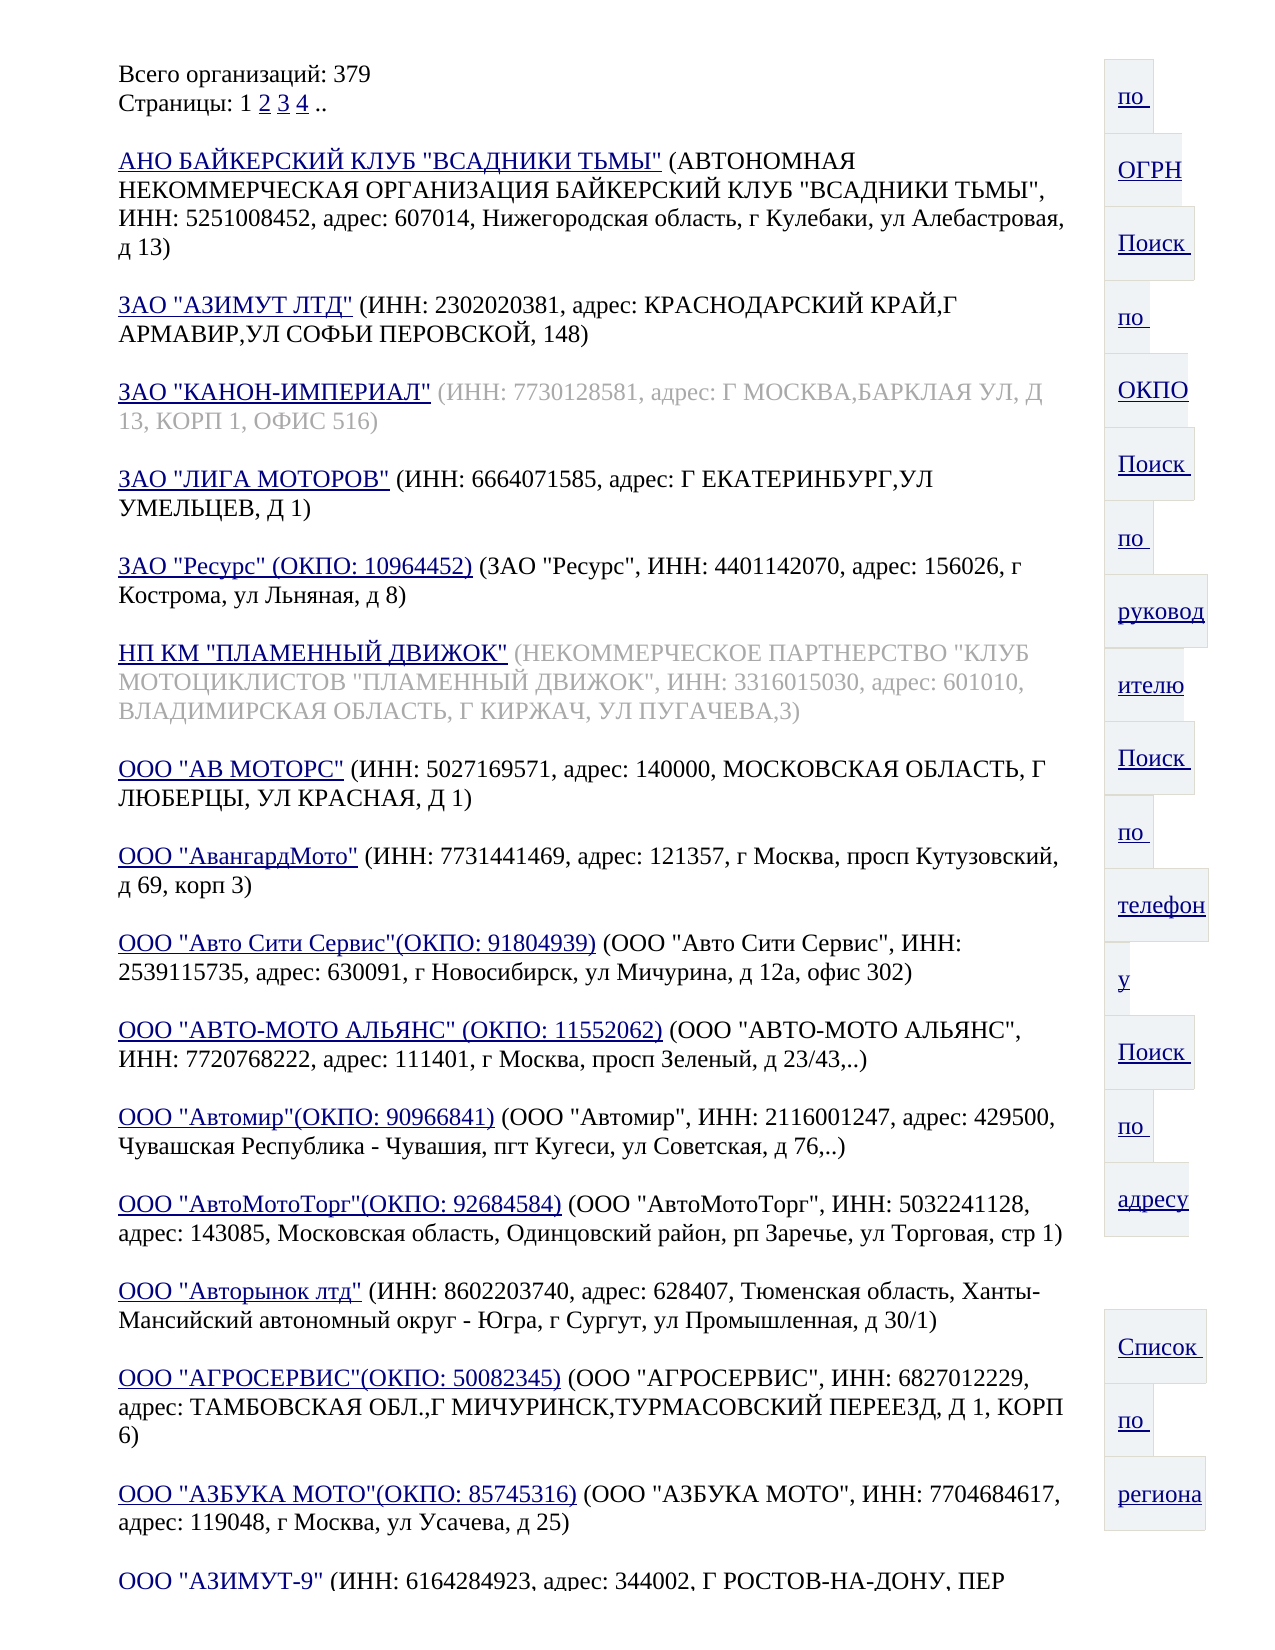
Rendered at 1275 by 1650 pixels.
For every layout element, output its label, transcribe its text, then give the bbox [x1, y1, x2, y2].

text ООО "АЗИМУТ-9" (ИНН: 6164284923, адрес: 344002, Г РОСТОВ-НА-ДОНУ, ПЕР СОЛЯНОЙ СПУСК, 3, ОФИС 26) [118, 1566, 1076, 1591]
text [118, 1159, 1076, 1189]
text ООО "АвангардМото" (ИНН: 7731441469, адрес: 121357, г Москва, просп Кутузовский, д 69, корп 3) [118, 841, 1076, 899]
text [118, 59, 1076, 146]
text ЗАО "ЛИГА МОТОРОВ" (ИНН: 6664071585, адрес: Г ЕКАТЕРИНБУРГ,УЛ УМЕЛЬЦЕВ, Д 1) [118, 464, 1076, 522]
text ЗАО "КАНОН-ИМПЕРИАЛ" (ИНН: 7730128581, адрес: Г МОСКВА,БАРКЛАЯ УЛ, Д 13, КОРП 1, ОФИС 516) [118, 377, 1076, 435]
text [118, 1536, 1076, 1566]
text [118, 1247, 1076, 1276]
text Всего организаций: 379 Страницы: 1 2 3 4 .. [118, 59, 1046, 117]
text АНО БАЙКЕРСКИЙ КЛУБ "ВСАДНИКИ ТЬМЫ" (АВТОНОМНАЯ НЕКОММЕРЧЕСКАЯ ОРГАНИЗАЦИЯ БАЙКЕРСКИЙ КЛУБ "ВСАДНИКИ ТЬМЫ", ИНН: 5251008452, адрес: 607014, Нижегородская область, г Кулебаки, ул Алебастровая, д 13) [118, 146, 1076, 261]
text ООО "АВ МОТОРС" (ИНН: 5027169571, адрес: 140000, МОСКОВСКАЯ ОБЛАСТЬ, Г ЛЮБЕРЦЫ, УЛ КРАСНАЯ, Д 1) [118, 754, 1076, 812]
text [118, 725, 1076, 754]
text [118, 261, 1076, 291]
text [118, 812, 1076, 841]
text по ОГРН Поиск по ОКПО Поиск по руководителю Поиск по телефону Поиск по адресу Список по региона [1104, 59, 1216, 1530]
text ООО "АГРОСЕРВИС"(ОКПО: 50082345) (ООО "АГРОСЕРВИС", ИНН: 6827012229, адрес: ТАМБОВСКАЯ ОБЛ.,Г МИЧУРИНСК,ТУРМАСОВСКИЙ ПЕРЕЕЗД, Д 1, КОРП 6) [118, 1363, 1076, 1449]
text [118, 986, 1076, 1015]
text ООО "АЗБУКА МОТО"(ОКПО: 85745316) (ООО "АЗБУКА МОТО", ИНН: 7704684617, адрес: 119048, г Москва, ул Усачева, д 25) [118, 1479, 1076, 1536]
text ЗАО "Ресурс" (ОКПО: 10964452) (ЗАО "Ресурс", ИНН: 4401142070, адрес: 156026, г Кострома, ул Льняная, д 8) [118, 551, 1076, 609]
text [118, 435, 1076, 464]
text ООО "Авторынок лтд" (ИНН: 8602203740, адрес: 628407, Тюменская область, Ханты-Мансийский автономный округ - Югра, г Сургут, ул Промышленная, д 30/1) [118, 1276, 1076, 1333]
text ЗАО "АЗИМУТ ЛТД" (ИНН: 2302020381, адрес: КРАСНОДАРСКИЙ КРАЙ,Г АРМАВИР,УЛ СОФЬИ ПЕРОВСКОЙ, 148) [118, 291, 1076, 348]
text [118, 1449, 1076, 1479]
text [118, 348, 1076, 377]
text ООО "АВТО-МОТО АЛЬЯНС" (ОКПО: 11552062) (ООО "АВТО-МОТО АЛЬЯНС", ИНН: 7720768222, адрес: 111401, г Москва, просп Зеленый, д 23/43,..) [118, 1015, 1076, 1073]
text НП КМ "ПЛАМЕННЫЙ ДВИЖОК" (НЕКОММЕРЧЕСКОЕ ПАРТНЕРСТВО "КЛУБ МОТОЦИКЛИСТОВ "ПЛАМЕННЫЙ ДВИЖОК", ИНН: 3316015030, адрес: 601010, ВЛАДИМИРСКАЯ ОБЛАСТЬ, Г КИРЖАЧ, УЛ ПУГАЧЕВА,3) [118, 638, 1076, 725]
text ООО "АвтоМотоТорг"(ОКПО: 92684584) (ООО "АвтоМотоТорг", ИНН: 5032241128, адрес: 143085, Московская область, Одинцовский район, рп Заречье, ул Торговая, стр 1) [118, 1189, 1076, 1247]
text ООО "Автомир"(ОКПО: 90966841) (ООО "Автомир", ИНН: 2116001247, адрес: 429500, Чувашская Республика - Чувашия, пгт Кугеси, ул Советская, д 76,..) [118, 1102, 1076, 1159]
text [118, 899, 1076, 928]
text [118, 522, 1076, 551]
text [118, 1073, 1076, 1102]
text [118, 609, 1076, 638]
text [118, 1333, 1076, 1363]
text ООО "Авто Сити Сервис"(ОКПО: 91804939) (ООО "Авто Сити Сервис", ИНН: 2539115735, адрес: 630091, г Новосибирск, ул Мичурина, д 12а, офис 302) [118, 928, 1076, 986]
